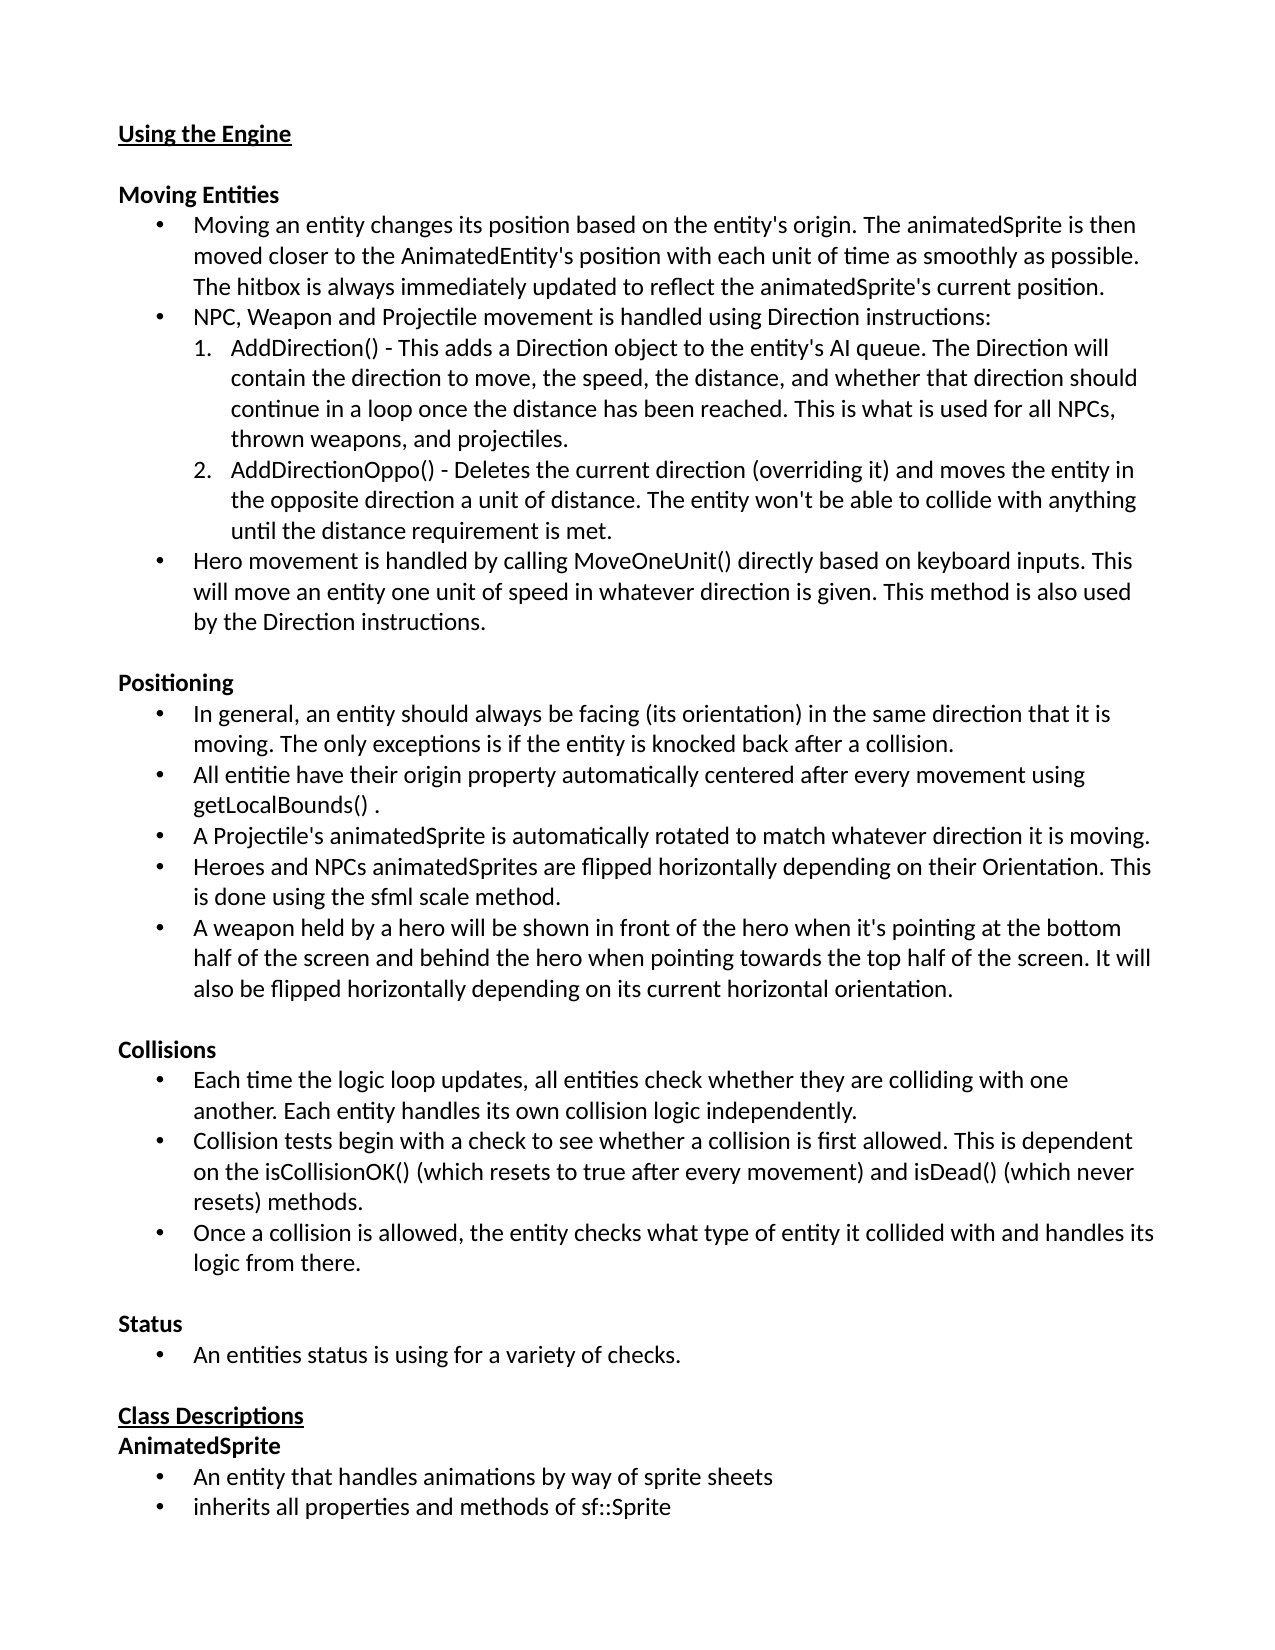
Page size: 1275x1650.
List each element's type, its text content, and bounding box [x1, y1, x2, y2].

list Collision tests begin with a check to see whether a collision is first allowed. This is dependent on the isCollisionOK() (which resets to true after every movement) and isDead() (which never resets) methods. [156, 1125, 1157, 1217]
text Positioning [118, 667, 1157, 698]
list An entity that handles animations by way of sprite sheets [156, 1461, 1157, 1492]
list inherits all properties and methods of sf::Sprite [156, 1492, 1157, 1522]
list Once a collision is allowed, the entity checks what type of entity it collided with and handles its logic from there. [156, 1217, 1157, 1278]
text AnimatedSprite [118, 1431, 1157, 1461]
text Collisions [118, 1034, 1157, 1064]
list In general, an entity should always be facing (its orientation) in the same direction that it is moving. The only exceptions is if the entity is knocked back after a collision. [156, 698, 1157, 759]
list AddDirection() - This adds a Direction object to the entity's AI queue. The Direction will contain the direction to move, the speed, the distance, and whether that direction should continue in a loop once the distance has been reached. This is what is used for all NPCs, thrown weapons, and projectiles. [193, 332, 1157, 454]
list An entities status is using for a variety of checks. [156, 1339, 1157, 1369]
list Heroes and NPCs animatedSprites are flipped horizontally depending on their Orientation. This is done using the sfml scale method. [156, 851, 1157, 912]
text Class Descriptions [118, 1400, 1157, 1431]
list Each time the logic loop updates, all entities check whether they are colliding with one another. Each entity handles its own collision logic independently. [156, 1064, 1157, 1125]
list A Projectile's animatedSprite is automatically rotated to match whatever direction it is moving. [156, 820, 1157, 851]
text Moving Entities [118, 179, 1157, 210]
list Moving an entity changes its position based on the entity's origin. The animatedSprite is then moved closer to the AnimatedEntity's position with each unit of time as smoothly as possible. The hitbox is always immediately updated to reflect the animatedSprite's current position. [156, 210, 1157, 301]
list Hero movement is handled by calling MoveOneUnit() directly based on keyboard inputs. This will move an entity one unit of speed in whatever direction is given. This method is also used by the Direction instructions. [156, 545, 1157, 637]
list AddDirectionOppo() - Deletes the current direction (overriding it) and moves the entity in the opposite direction a unit of distance. The entity won't be able to collide with anything until the distance requirement is met. [193, 454, 1157, 545]
text Using the Engine [118, 118, 1157, 149]
list NPC, Weapon and Projectile movement is handled using Direction instructions: [156, 301, 1157, 332]
text Status [118, 1308, 1157, 1339]
list All entitie have their origin property automatically centered after every movement using getLocalBounds() . [156, 759, 1157, 820]
list A weapon held by a hero will be shown in front of the hero when it's pointing at the bottom half of the screen and behind the hero when pointing towards the top half of the screen. It will also be flipped horizontally depending on its current horizontal orientation. [156, 912, 1157, 1003]
